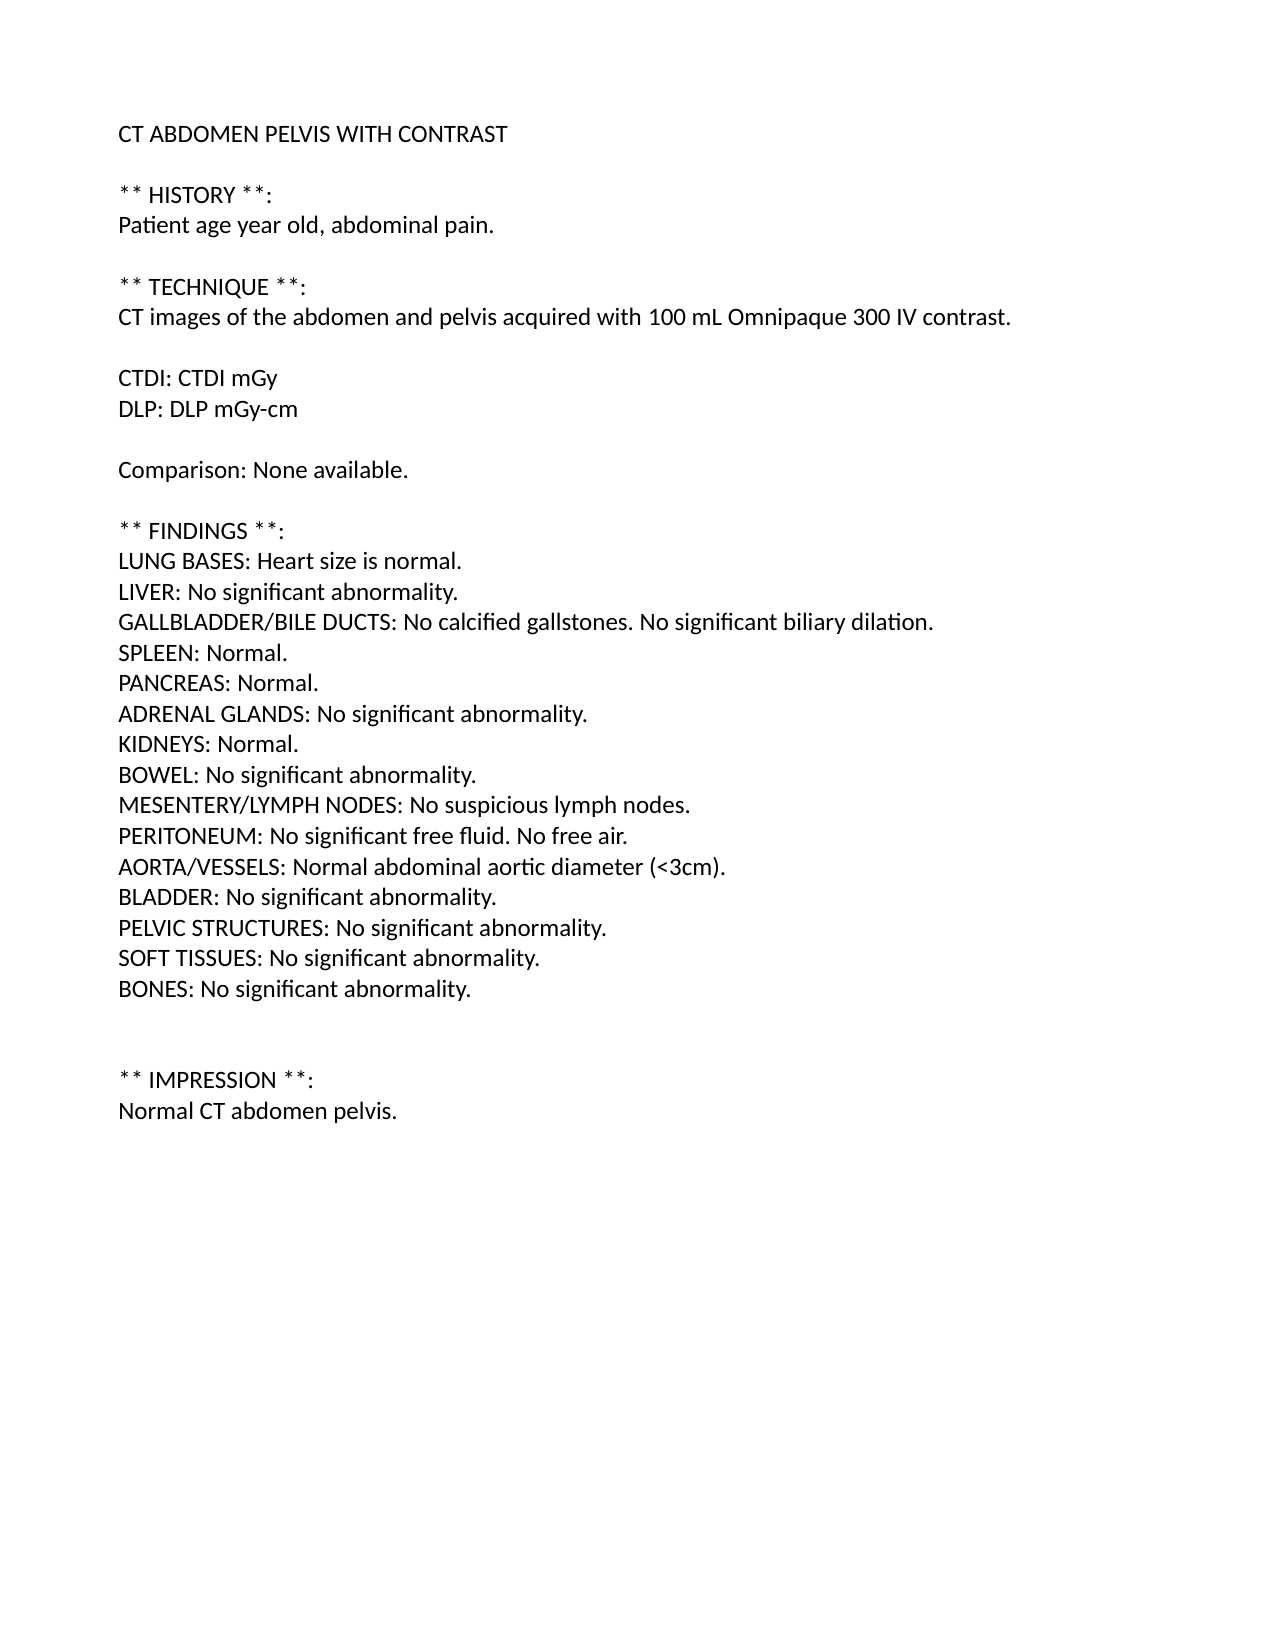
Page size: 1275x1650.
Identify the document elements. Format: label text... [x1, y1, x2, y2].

text CTDI: CTDI mGy [118, 362, 1157, 393]
text GALLBLADDER/BILE DUCTS: No calcified gallstones. No significant biliary dilation. [118, 606, 1157, 637]
text PANCREAS: Normal. [118, 667, 1157, 698]
text Patient age year old, abdominal pain. [118, 210, 1157, 240]
text MESENTERY/LYMPH NODES: No suspicious lymph nodes. [118, 789, 1157, 820]
text CT ABDOMEN PELVIS WITH CONTRAST [118, 118, 1157, 149]
text DLP: DLP mGy-cm [118, 393, 1157, 423]
text AORTA/VESSELS: Normal abdominal aortic diameter (<3cm). [118, 851, 1157, 881]
text BOWEL: No significant abnormality. [118, 759, 1157, 789]
text ADRENAL GLANDS: No significant abnormality. [118, 698, 1157, 728]
text BLADDER: No significant abnormality. [118, 881, 1157, 912]
text PELVIC STRUCTURES: No significant abnormality. [118, 912, 1157, 942]
text BONES: No significant abnormality. [118, 973, 1157, 1003]
text Normal CT abdomen pelvis. [118, 1095, 1157, 1125]
text LUNG BASES: Heart size is normal. [118, 545, 1157, 576]
text ** HISTORY **: [118, 179, 1157, 210]
text SPLEEN: Normal. [118, 637, 1157, 667]
text ** TECHNIQUE **: [118, 271, 1157, 301]
text PERITONEUM: No significant free fluid. No free air. [118, 820, 1157, 851]
text SOFT TISSUES: No significant abnormality. [118, 942, 1157, 973]
text KIDNEYS: Normal. [118, 728, 1157, 759]
text ** FINDINGS **: [118, 515, 1157, 545]
text CT images of the abdomen and pelvis acquired with 100 mL Omnipaque 300 IV contrast. [118, 301, 1157, 332]
text Comparison: None available. [118, 454, 1157, 484]
text LIVER: No significant abnormality. [118, 576, 1157, 606]
text ** IMPRESSION **: [118, 1064, 1157, 1095]
